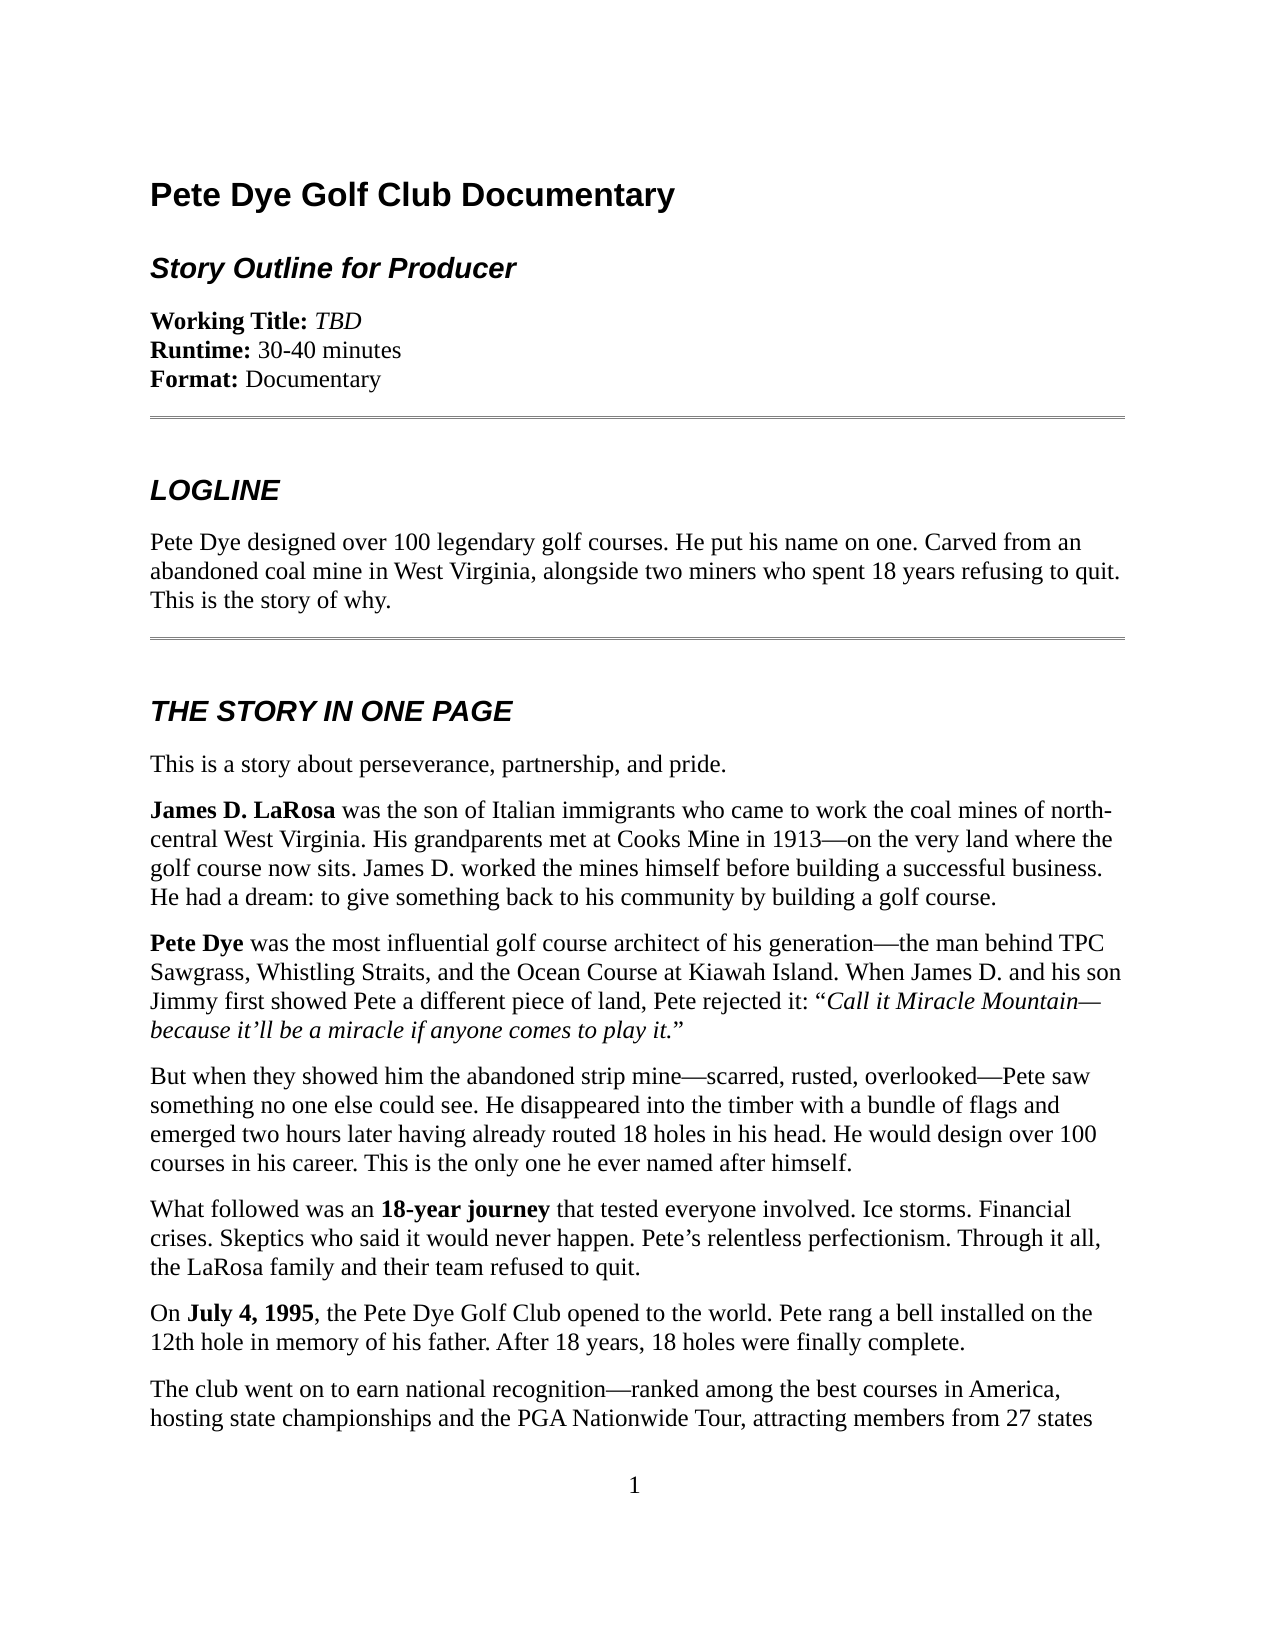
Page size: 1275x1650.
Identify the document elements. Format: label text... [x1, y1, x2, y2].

subtitle LOGLINE [150, 472, 1125, 506]
subtitle Pete Dye Golf Club Documentary [150, 175, 1125, 214]
subtitle Story Outline for Producer [150, 251, 1125, 285]
text What followed was an 18-year journey that tested everyone involved. Ice storms. Financial crises. Skeptics who said it would never happen. Pete’s relentless perfectionism. Through it all, the LaRosa family and their team refused to quit. [150, 1194, 1125, 1281]
text On July 4, 1995, the Pete Dye Golf Club opened to the world. Pete rang a bell installed on the 12th hole in memory of his father. After 18 years, 18 holes were finally complete. [150, 1298, 1125, 1356]
text But when they showed him the abandoned strip mine—scarred, rusted, overlooked—Pete saw something no one else could see. He disappeared into the timber with a bundle of flags and emerged two hours later having already routed 18 holes in his head. He would design over 100 courses in his career. This is the only one he ever named after himself. [150, 1061, 1125, 1176]
text This is a story about perseverance, partnership, and pride. [150, 749, 1125, 778]
text Pete Dye was the most influential golf course architect of his generation—the man behind TPC Sawgrass, Whistling Straits, and the Ocean Course at Kiawah Island. When James D. and his son Jimmy first showed Pete a different piece of land, Pete rejected it: “Call it Miracle Mountain—because it’ll be a miracle if anyone comes to play it.” [150, 928, 1125, 1043]
text Working Title: TBD Runtime: 30-40 minutes Format: Documentary [150, 306, 1125, 392]
text James D. LaRosa was the son of Italian immigrants who came to work the coal mines of north-central West Virginia. His grandparents met at Cooks Mine in 1913—on the very land where the golf course now sits. James D. worked the mines himself before building a successful business. He had a dream: to give something back to his community by building a golf course. [150, 796, 1125, 911]
subtitle THE STORY IN ONE PAGE [150, 694, 1125, 727]
text The club went on to earn national recognition—ranked among the best courses in America, hosting state championships and the PGA Nationwide Tour, attracting members from 27 states [150, 1374, 1125, 1431]
text Pete Dye designed over 100 legendary golf courses. He put his name on one. Carved from an abandoned coal mine in West Virginia, alongside two miners who spent 18 years refusing to quit. This is the story of why. [150, 527, 1125, 614]
